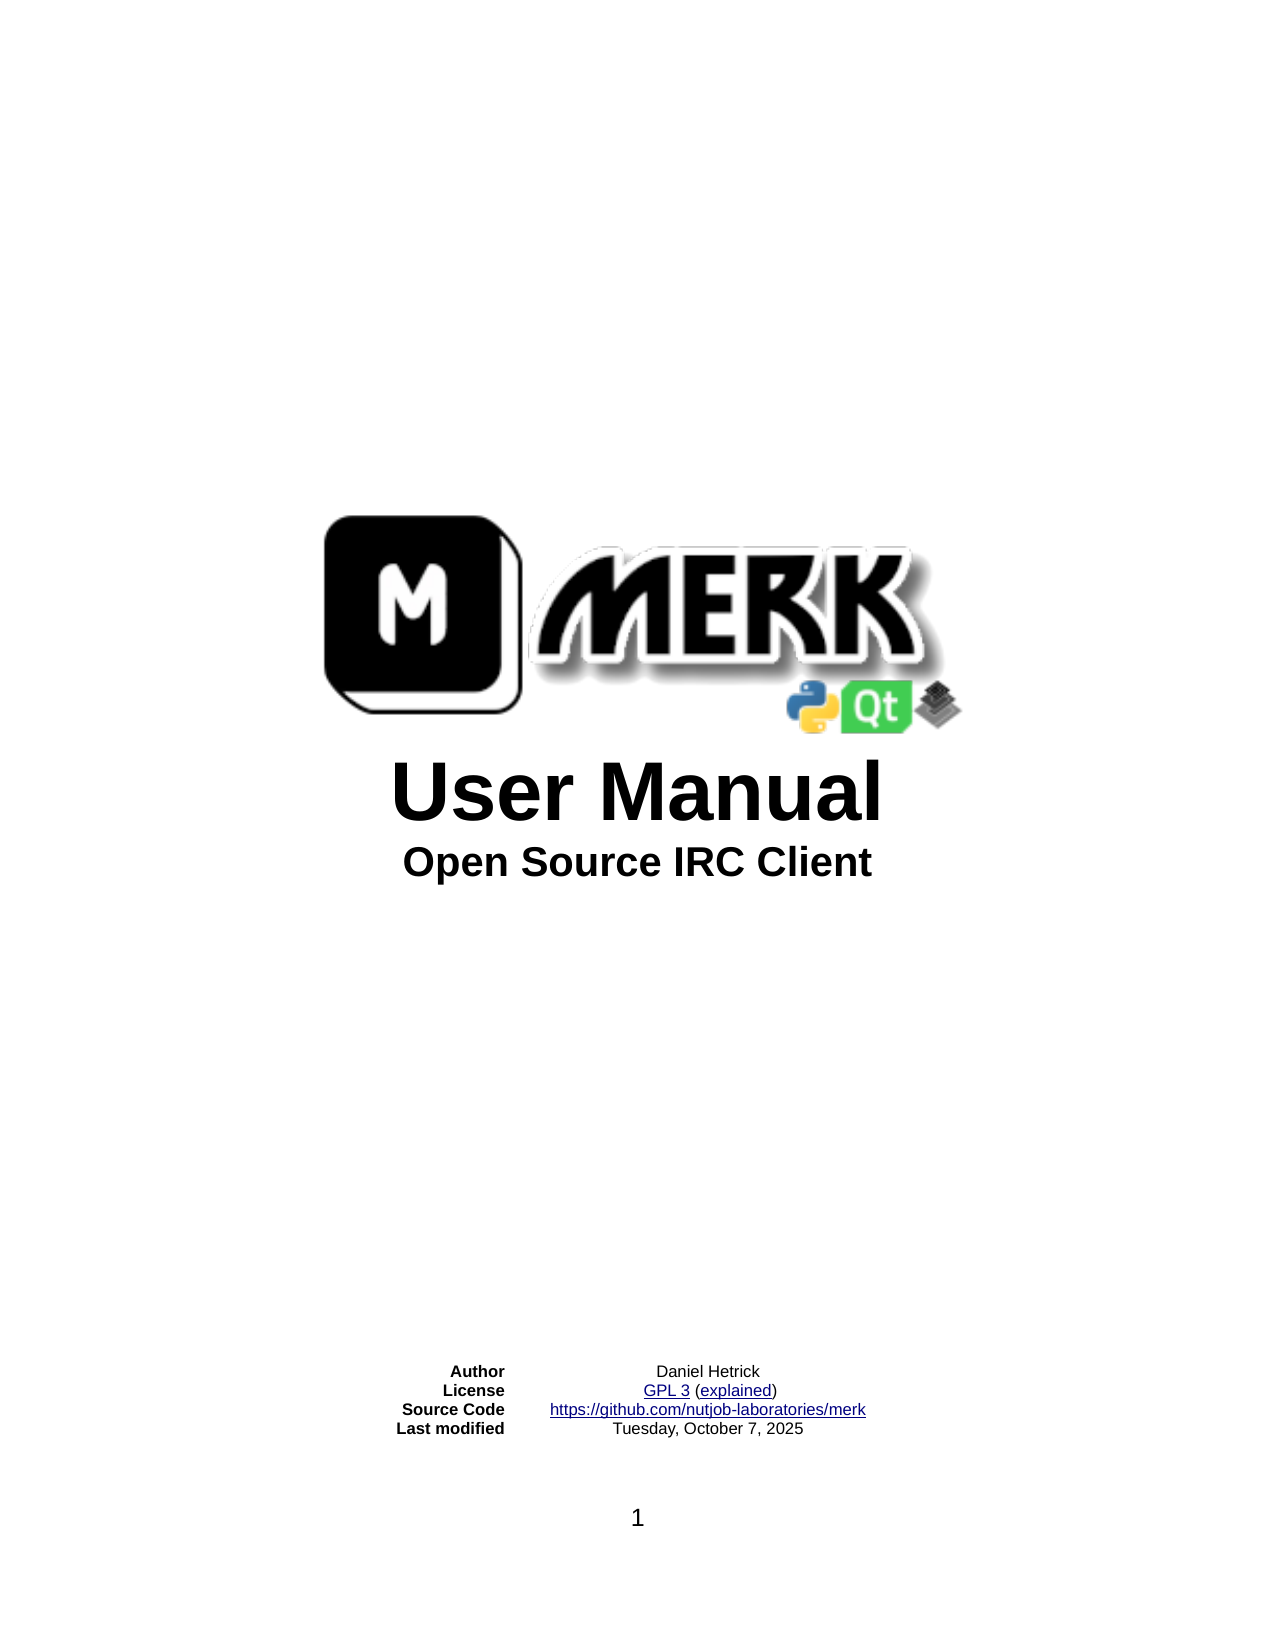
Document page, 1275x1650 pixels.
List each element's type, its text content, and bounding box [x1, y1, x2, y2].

table_header Author [378, 1362, 518, 1381]
table_cell Source Code [378, 1400, 518, 1419]
table_cell Tuesday, October 7, 2025 [519, 1419, 897, 1438]
text Open Source IRC Client [118, 838, 1157, 886]
table_cell Last modified [378, 1419, 518, 1438]
picture [304, 491, 971, 742]
table_cell License [378, 1381, 518, 1400]
table_cell GPL 3 (explained) [519, 1381, 897, 1400]
text User Manual [118, 742, 1157, 838]
table_cell https://github.com/nutjob-laboratories/merk [519, 1400, 897, 1419]
table_header Daniel Hetrick [519, 1362, 897, 1381]
